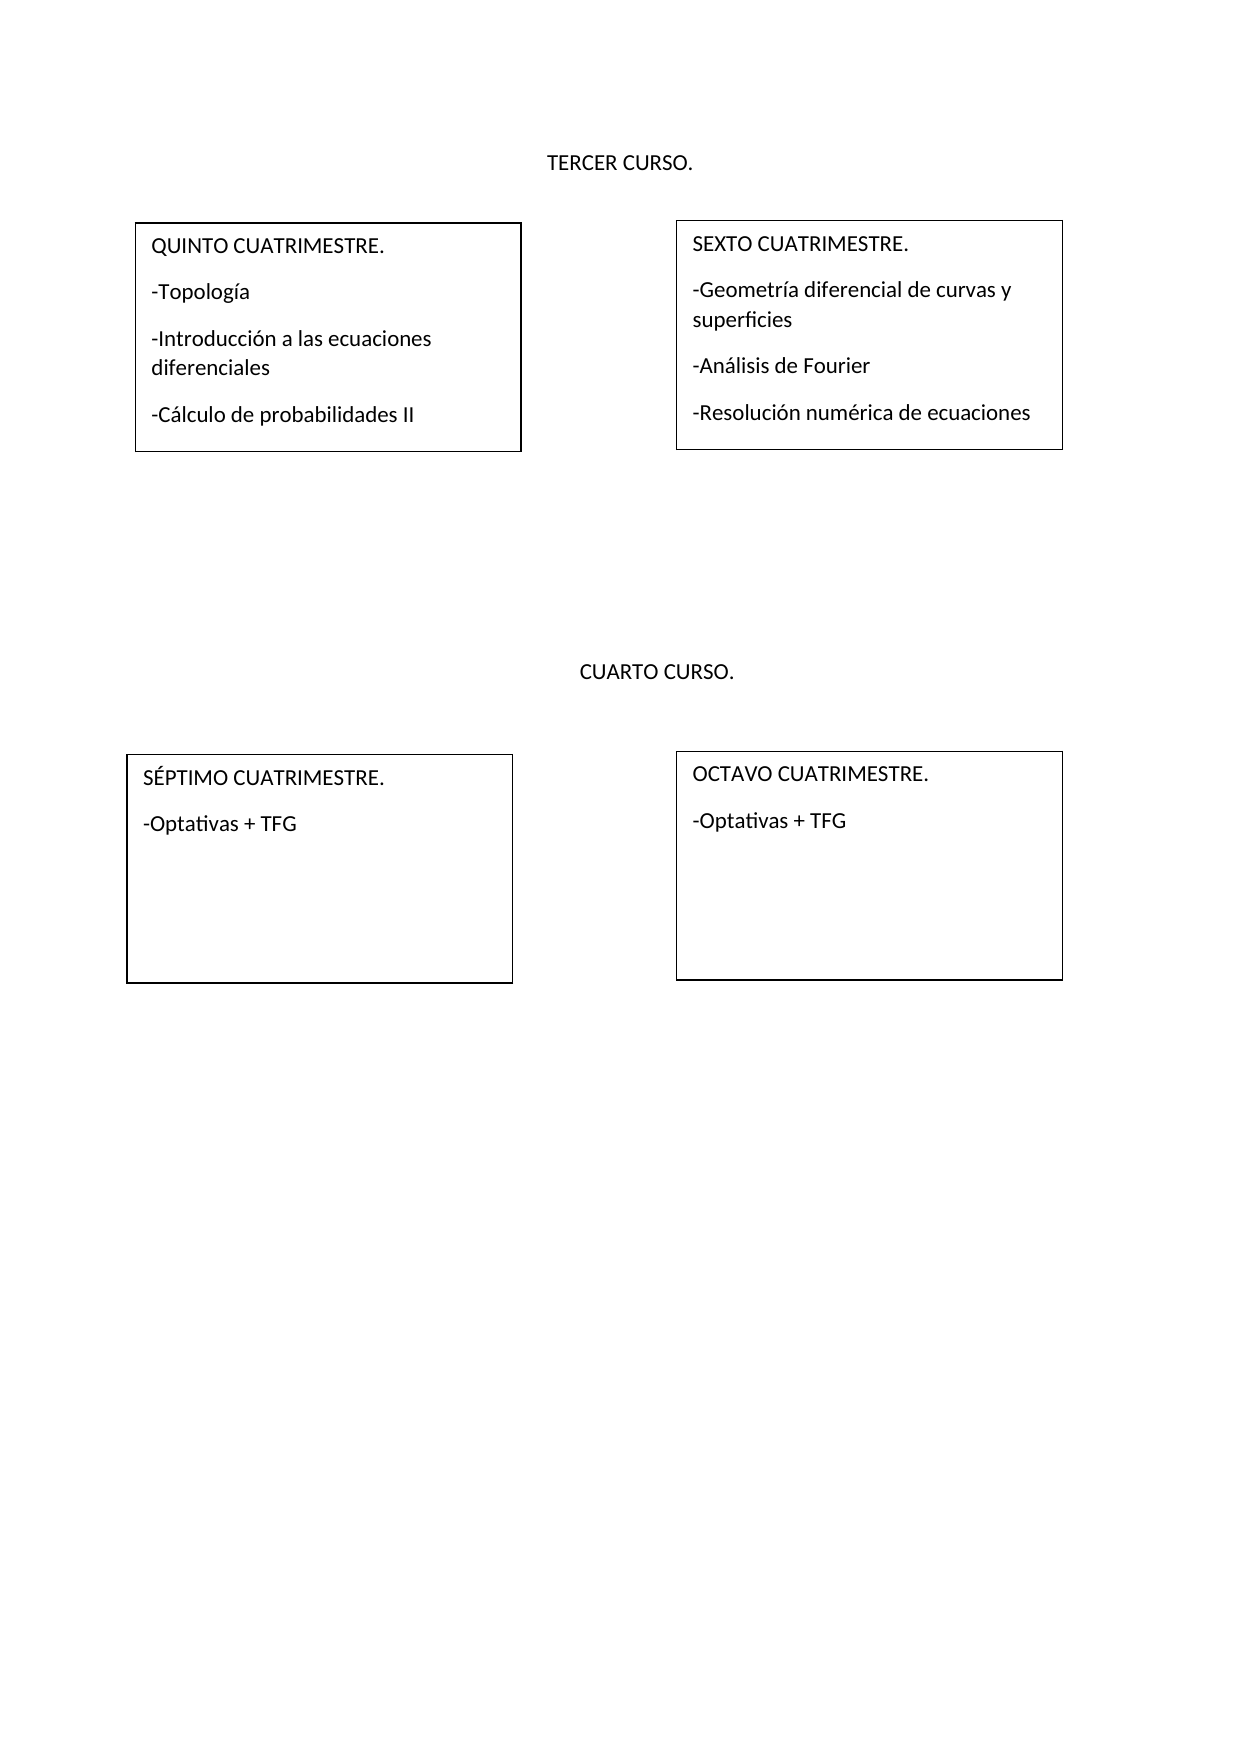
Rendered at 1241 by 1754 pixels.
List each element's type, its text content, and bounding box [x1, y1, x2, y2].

text -Optativas + TFG [692, 806, 1046, 834]
text CUARTO CURSO. [177, 657, 1063, 686]
text -Geometría diferencial de curvas y superficies [692, 275, 1046, 333]
text -Análisis de Fourier [692, 351, 1046, 379]
text -Resolución numérica de ecuaciones [692, 398, 1046, 426]
text -Introducción a las ecuaciones diferenciales [151, 324, 505, 382]
text -Topología [151, 277, 505, 306]
text -Optativas + TFG [143, 809, 497, 837]
text SEXTO CUATRIMESTRE. [692, 229, 1046, 257]
text TERCER CURSO. [177, 148, 1063, 176]
text QUINTO CUATRIMESTRE. [151, 231, 505, 259]
text SÉPTIMO CUATRIMESTRE. [143, 763, 497, 791]
text -Cálculo de probabilidades II [151, 400, 505, 428]
text OCTAVO CUATRIMESTRE. [692, 759, 1046, 788]
